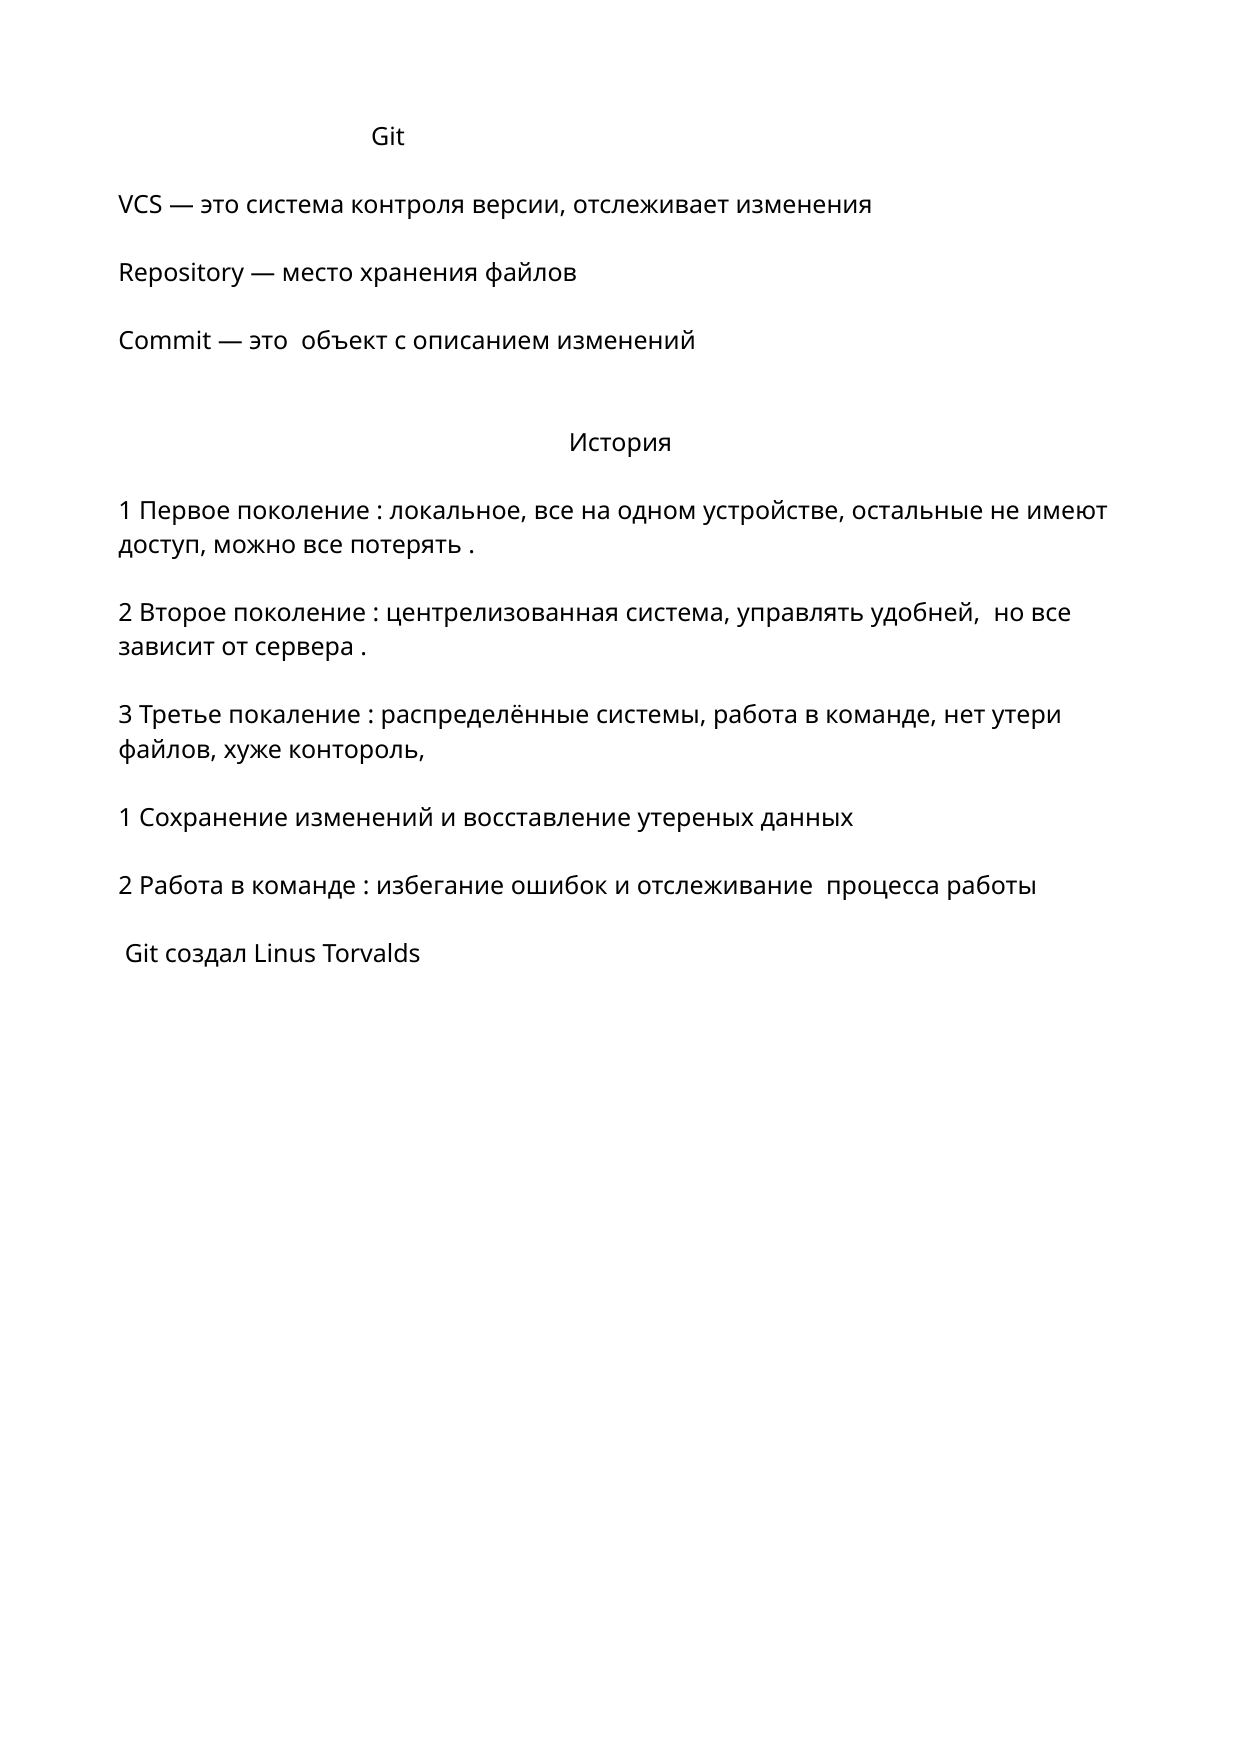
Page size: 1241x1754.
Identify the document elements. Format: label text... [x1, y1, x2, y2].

text 1 Сохранение изменений и восставление утереных данных [118, 799, 1122, 833]
text Commit — это объект с описанием изменений [118, 322, 1122, 357]
text 2 Работа в команде : избегание ошибок и отслеживание процесса работы [118, 867, 1122, 902]
text VCS — это система контроля версии, отслеживает изменения [118, 186, 1122, 220]
text История [118, 425, 1122, 459]
text Repository — место хранения файлов [118, 254, 1122, 288]
text 2 Второе поколение : центрелизованная система, управлять удобней, но все зависит от сервера . [118, 595, 1122, 663]
text 3 Третье покаление : распределённые системы, работа в команде, нет утери файлов, хуже контороль, [118, 697, 1122, 765]
text Git создал Linus Torvalds [118, 936, 1122, 970]
text 1 Первое поколение : локальное, все на одном устройстве, остальные не имеют доступ, можно все потерять . [118, 493, 1122, 561]
text Git [118, 118, 1122, 152]
